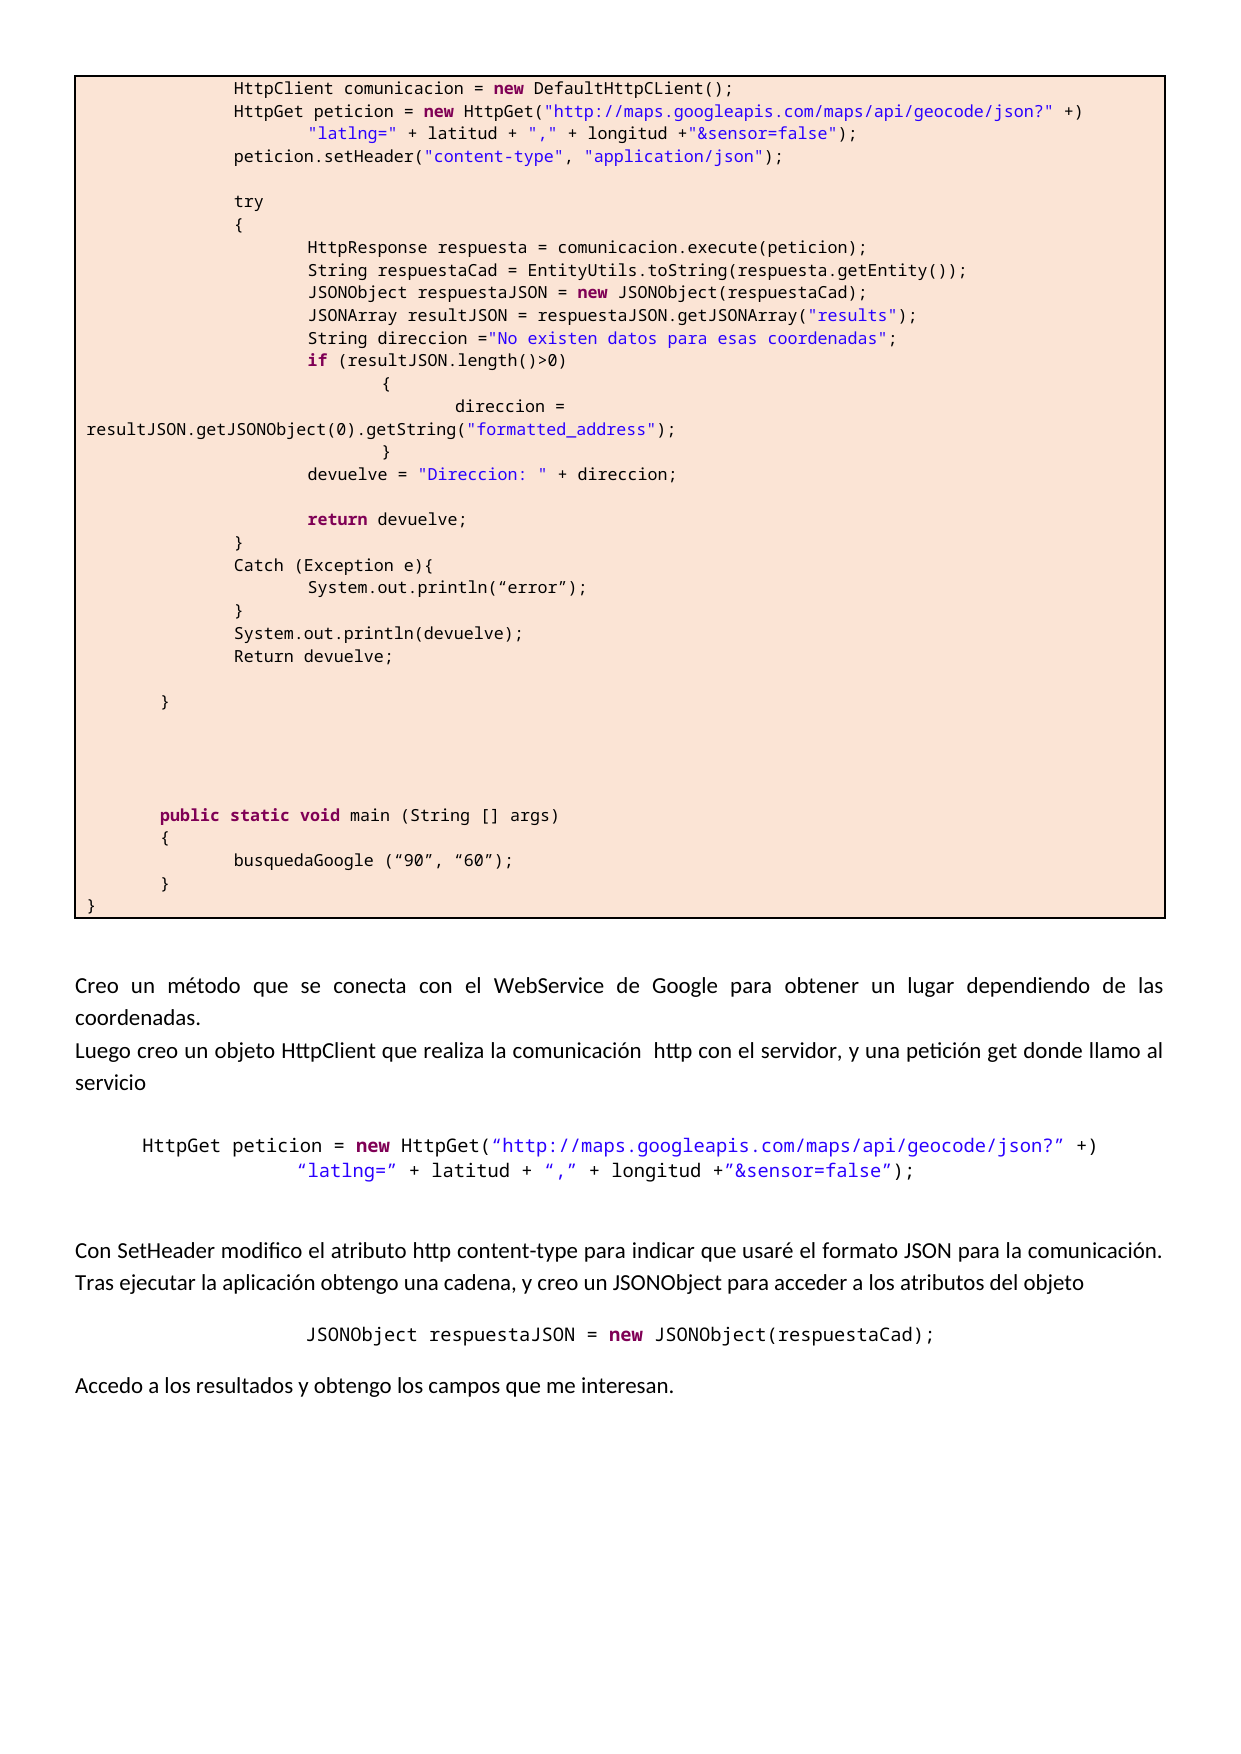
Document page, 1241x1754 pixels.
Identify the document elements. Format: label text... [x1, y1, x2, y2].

text Accedo a los resultados y obtengo los campos que me interesan. [75, 1372, 1165, 1400]
text HttpGet peticion = new HttpGet(“http://maps.googleapis.com/maps/api/geocode/json?” +) [75, 1132, 1165, 1158]
text JSONObject respuestaJSON = new JSONObject(respuestaCad); [75, 1322, 1165, 1347]
text Creo un método que se conecta con el WebService de Google para obtener un lugar dependiendo de las coordenadas. [75, 971, 1165, 1032]
table_header HttpClient comunicacion = new DefaultHttpCLient(); HttpGet peticion = new HttpGet("http://maps.googleapis.com/maps/api/geocode/json?" +) "latlng=" + latitud + "," + longitud +"&sensor=false"); peticion.setHeader("content-type", "application/json"); try { HttpResponse respuesta = comunicacion.execute(peticion); String respuestaCad = EntityUtils.toString(respuesta.getEntity()); JSONObject respuestaJSON = new JSONObject(respuestaCad); JSONArray resultJSON = respuestaJSON.getJSONArray("results"); String direccion ="No existen datos para esas coordenadas"; if (resultJSON.length()>0) { direccion = resultJSON.getJSONObject(0).getString("formatted_address"); } devuelve = "Direccion: " + direccion; return devuelve; } Catch (Exception e){ System.out.println(“error”); } System.out.println(devuelve); Return devuelve; } public static void main (String [] args) { busquedaGoogle (“90”, “60”); } } [76, 77, 1164, 917]
text Luego creo un objeto HttpClient que realiza la comunicación http con el servidor, y una petición get donde llamo al servicio [75, 1036, 1165, 1096]
text Con SetHeader modifico el atributo http content-type para indicar que usaré el formato JSON para la comunicación. Tras ejecutar la aplicación obtengo una cadena, y creo un JSONObject para acceder a los atributos del objeto [75, 1236, 1165, 1297]
text “latlng=” + latitud + “,” + longitud +”&sensor=false”); [75, 1158, 1165, 1183]
